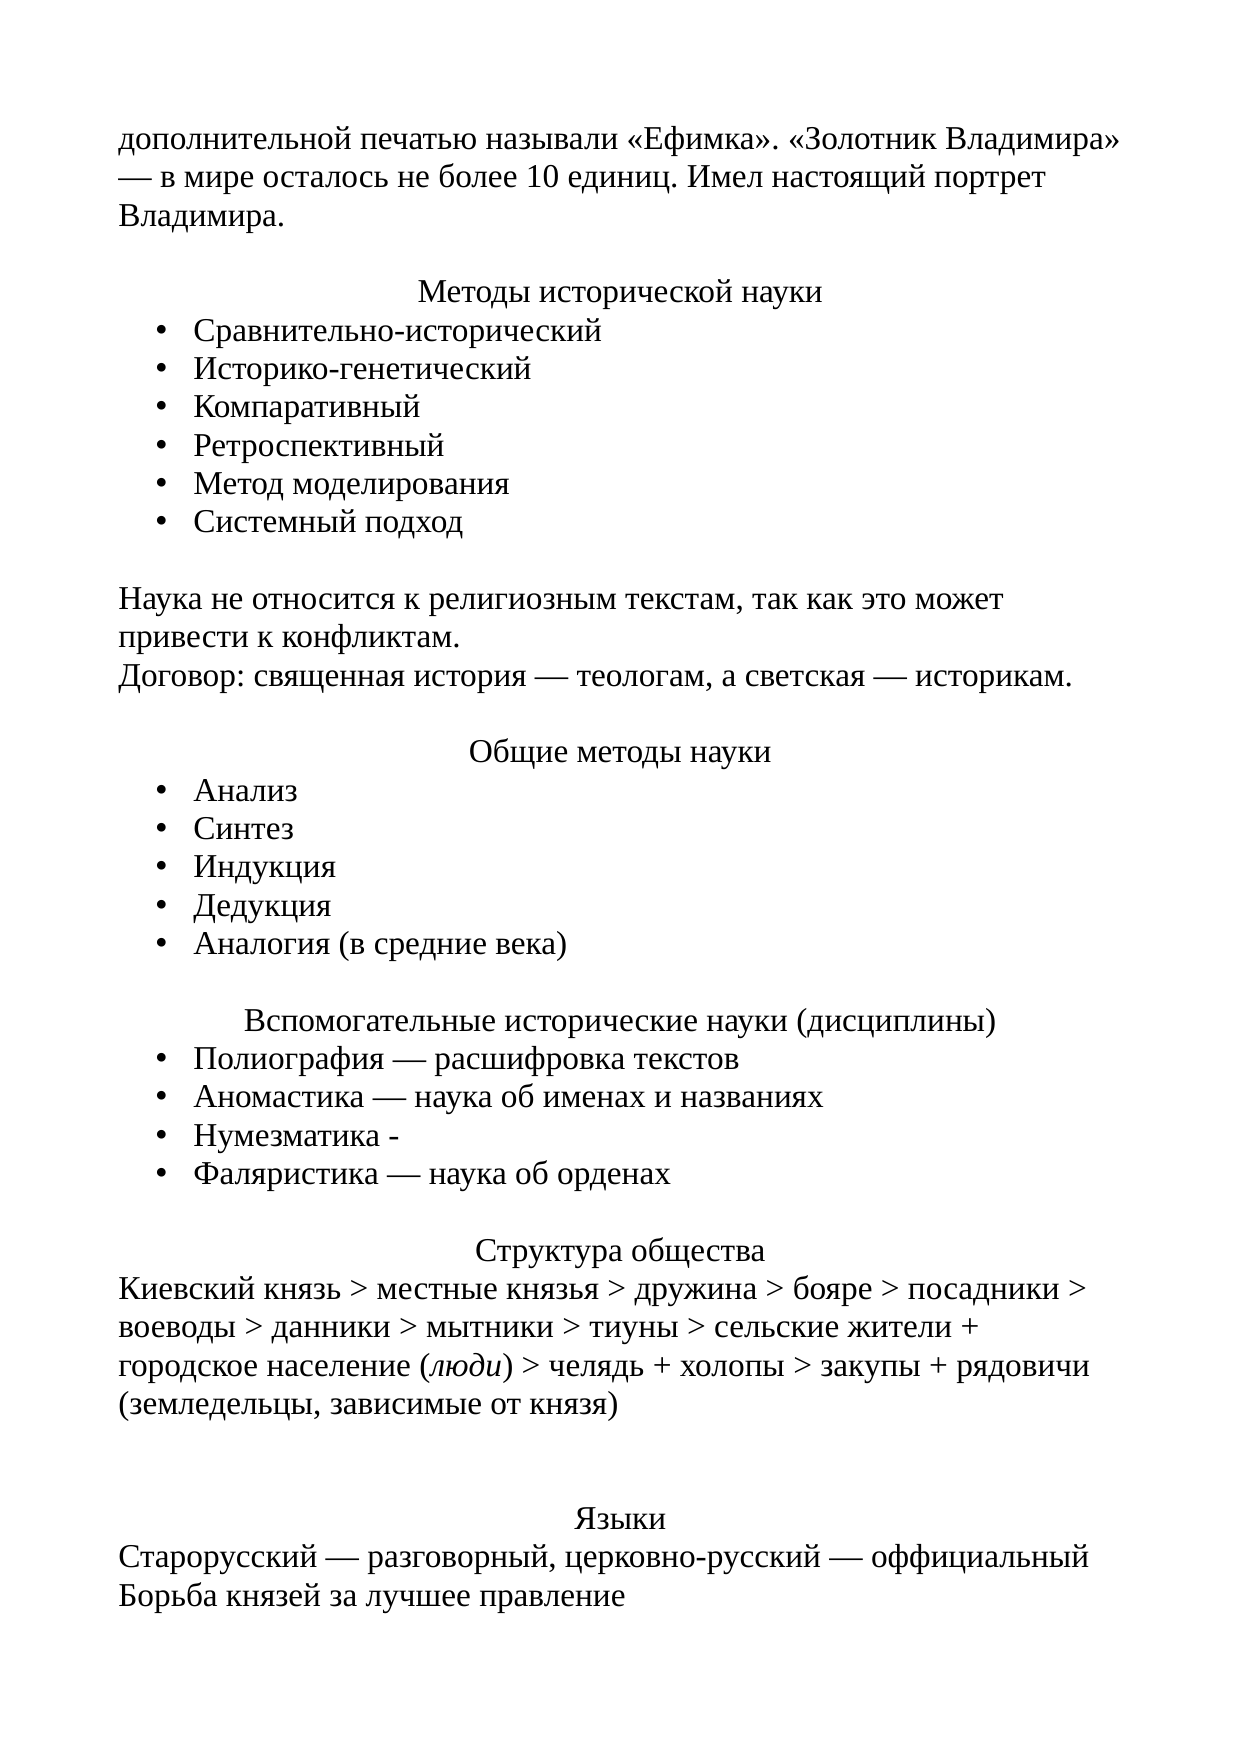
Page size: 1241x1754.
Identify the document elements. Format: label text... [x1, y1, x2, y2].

list Сравнительно-исторический [156, 310, 1122, 348]
list Нумезматика - [156, 1115, 1122, 1153]
list Индукция [156, 846, 1122, 885]
text Методы исторической науки [118, 271, 1122, 310]
text Старорусский — разговорный, церковно-русский — оффициальный [118, 1536, 1122, 1575]
list Анализ [156, 770, 1122, 808]
list Системный подход [156, 501, 1122, 540]
text дополнительной печатью называли «Ефимка». «Золотник Владимира» — в мире осталось не более 10 единиц. Имел настоящий портрет Владимира. [118, 118, 1122, 233]
list Метод моделирования [156, 463, 1122, 501]
text Борьба князей за лучшее правление [118, 1575, 1122, 1613]
list Аналогия (в средние века) [156, 923, 1122, 961]
list Историко-генетический [156, 348, 1122, 386]
list Ретроспективный [156, 425, 1122, 463]
text Наука не относится к религиозным текстам, так как это может привести к конфликтам. [118, 578, 1122, 655]
text Договор: священная история — теологам, а светская — историкам. [118, 655, 1122, 693]
list Полиография — расшифровка текстов [156, 1038, 1122, 1076]
text Структура общества [118, 1230, 1122, 1268]
text Общие методы науки [118, 731, 1122, 770]
list Синтез [156, 808, 1122, 846]
list Компаративный [156, 386, 1122, 425]
text Киевский князь > местные князья > дружина > бояре > посадники > воеводы > данники > мытники > тиуны > сельские жители + городское население (люди) > челядь + холопы > закупы + рядовичи (земледельцы, зависимые от князя) [118, 1268, 1122, 1421]
list Фаляристика — наука об орденах [156, 1153, 1122, 1191]
list Аномастика — наука об именах и названиях [156, 1076, 1122, 1115]
list Дедукция [156, 885, 1122, 923]
text Языки [118, 1498, 1122, 1536]
text Вспомогательные исторические науки (дисциплины) [118, 1000, 1122, 1038]
